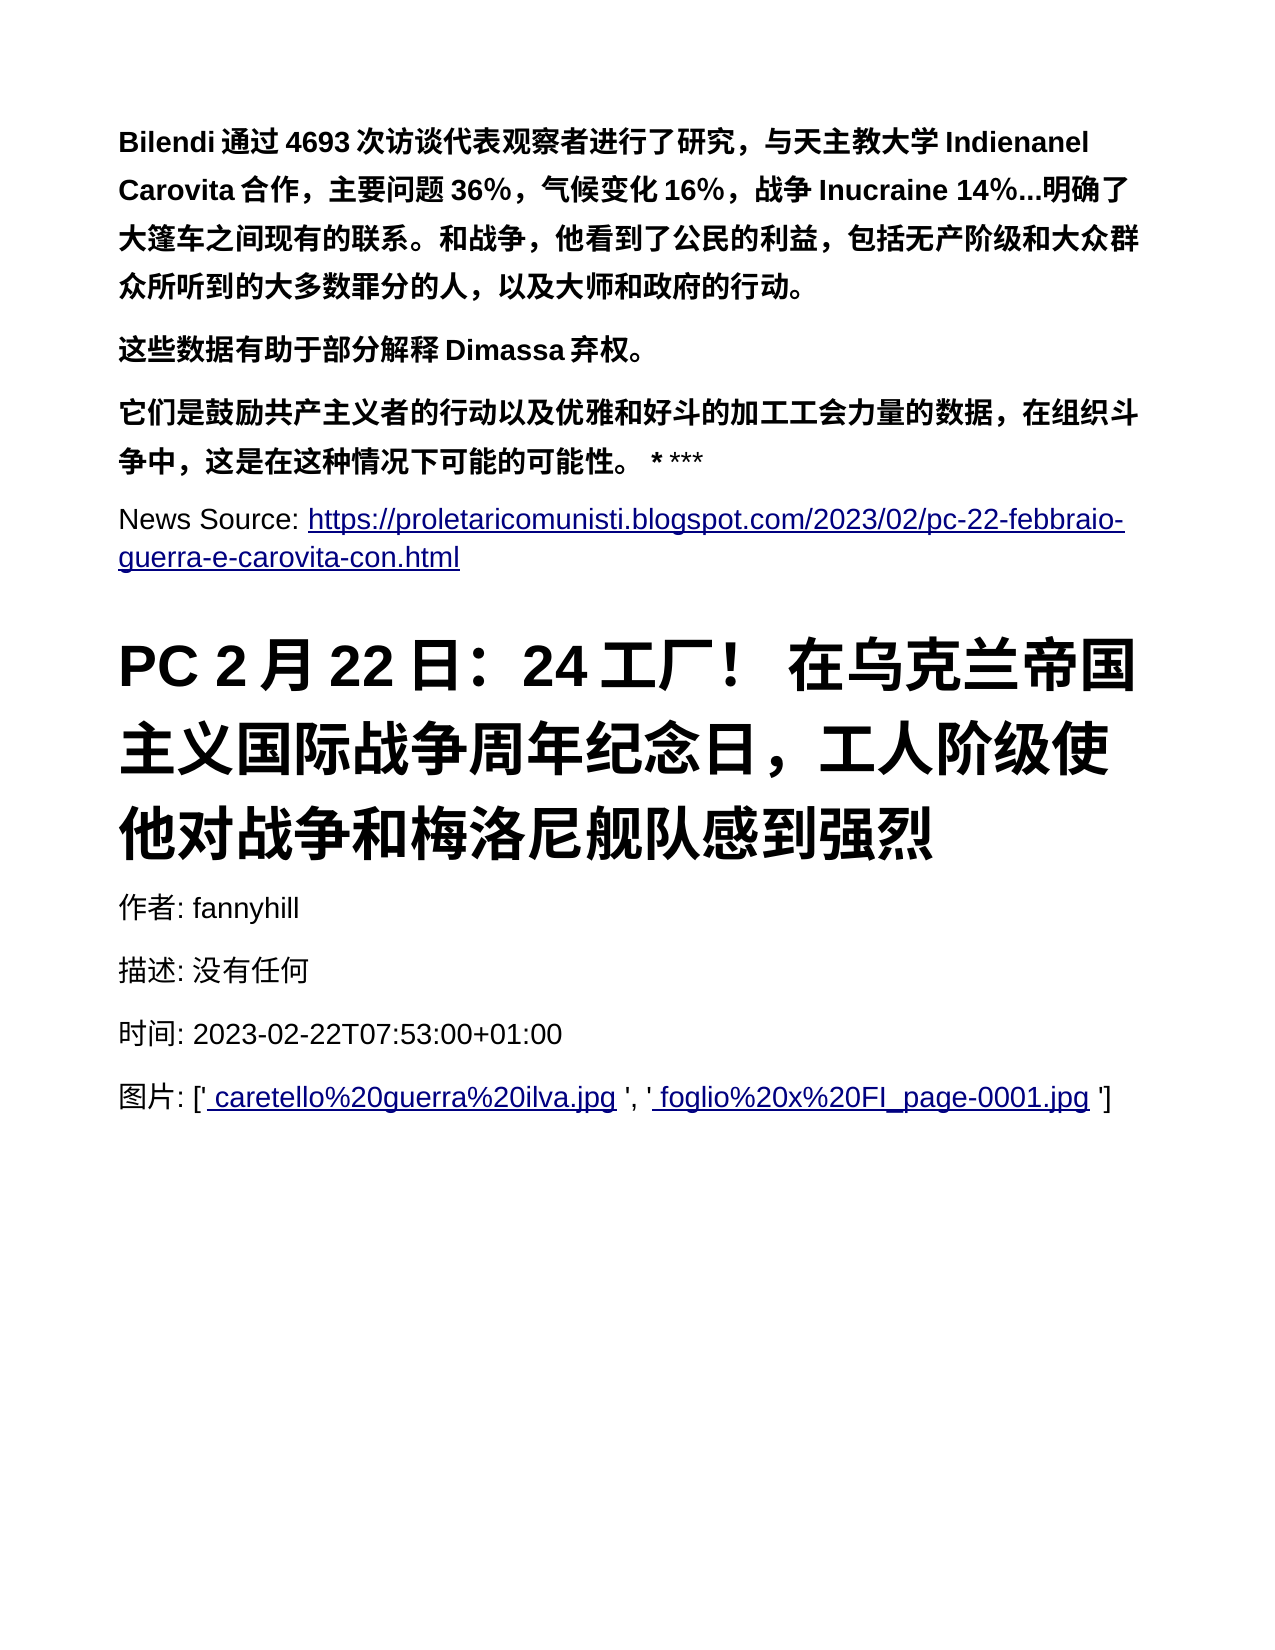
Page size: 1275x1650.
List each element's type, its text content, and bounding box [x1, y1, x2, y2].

text Bilendi通过4693次访谈代表观察者进行了研究，与天主教大学Indienanel Carovita合作，主要问题36％，气候变化16％，战争Inucraine 14％...明确了大篷车之间现有的联系。和战争，他看到了公民的利益，包括无产阶级和大众群众所听到的大多数罪分的人，以及大师和政府的行动。 [118, 118, 1157, 306]
text 描述: 没有任何 [118, 947, 1157, 990]
text 图片: [' caretello%20guerra%20ilva.jpg ', ' foglio%20x%20FI_page-0001.jpg '] [118, 1074, 1157, 1116]
text News Source: https://proletaricomunisti.blogspot.com/2023/02/pc-22-febbraio-guerra-e-carovita-con.html [118, 502, 1157, 574]
subtitle PC 2月22日：24工厂！ 在乌克兰帝国主义国际战争周年纪念日，工人阶级使他对战争和梅洛尼舰队感到强烈 [118, 618, 1157, 872]
text 它们是鼓励共产主义者的行动以及优雅和好斗的加工工会力量的数据，在组织斗争中，这是在这种情况下可能的可能性。 * *** [118, 390, 1157, 481]
text 这些数据有助于部分解释Dimassa弃权。 [118, 327, 1157, 369]
text 作者: fannyhill [118, 884, 1157, 927]
text 时间: 2023-02-22T07:53:00+01:00 [118, 1011, 1157, 1053]
